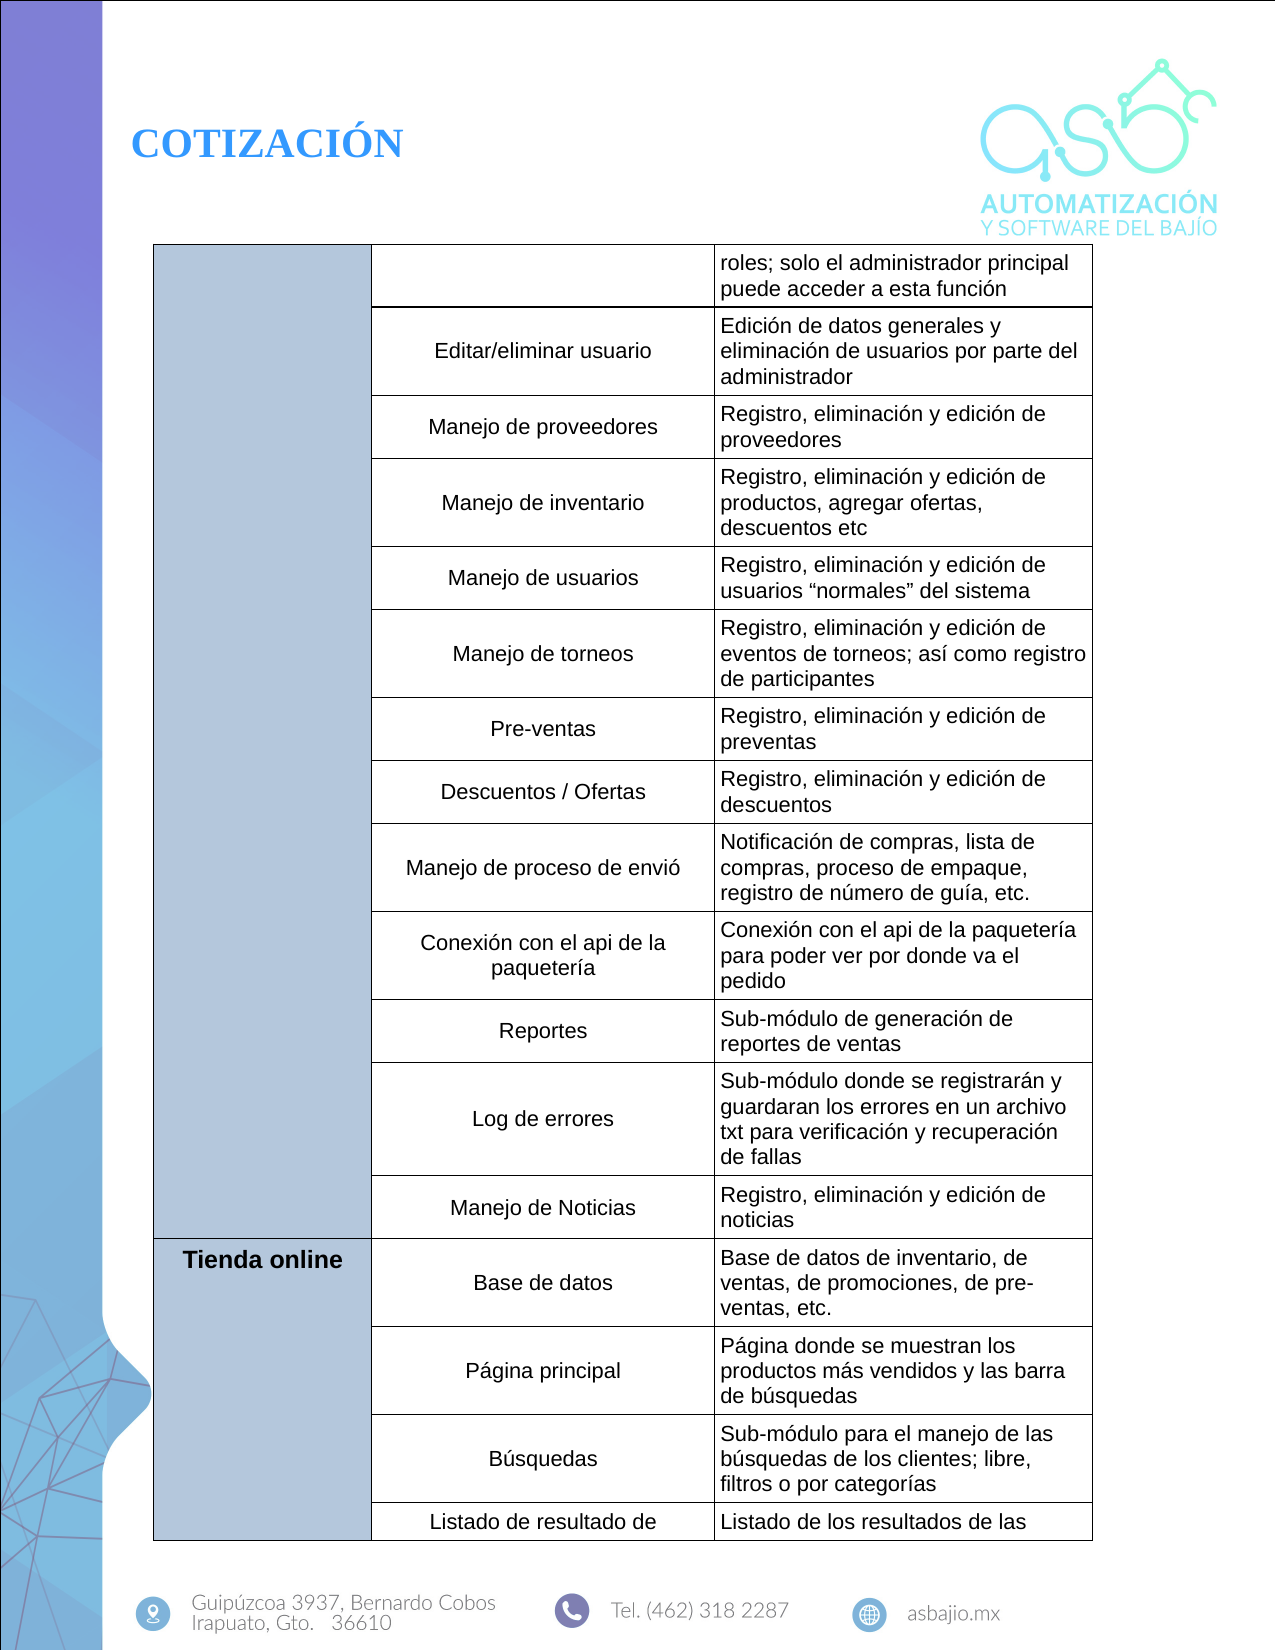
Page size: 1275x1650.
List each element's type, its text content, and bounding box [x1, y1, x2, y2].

table_cell Registro, eliminación y edición de eventos de torneos; así como registro de participantes [715, 610, 1092, 697]
table_cell Manejo de torneos [372, 610, 714, 697]
table_cell Base de datos [372, 1239, 714, 1326]
table_cell Listado de resultado de [372, 1503, 714, 1540]
table_cell Búsquedas [372, 1415, 714, 1502]
table_cell Descuentos / Ofertas [372, 761, 714, 822]
table_cell Registro, eliminación y edición de productos, agregar ofertas, descuentos etc [715, 459, 1092, 546]
table_cell Registro, eliminación y edición de descuentos [715, 761, 1092, 822]
table_cell roles; solo el administrador principal puede acceder a esta función [715, 245, 1092, 306]
table_cell Log de errores [372, 1063, 714, 1175]
table_cell Sub-módulo donde se registrarán y guardaran los errores en un archivo txt para verificación y recuperación de fallas [715, 1063, 1092, 1175]
table_cell Manejo de usuarios [372, 547, 714, 608]
table_cell [372, 245, 714, 306]
table_cell Página donde se muestran los productos más vendidos y las barra de búsquedas [715, 1327, 1092, 1414]
table_cell Manejo de proveedores [372, 396, 714, 457]
table_cell Manejo de inventario [372, 459, 714, 546]
table_cell Manejo de Noticias [372, 1176, 714, 1238]
table_cell Tienda online [154, 1239, 371, 1540]
table_cell Conexión con el api de la paquetería [372, 912, 714, 999]
table_cell Registro, eliminación y edición de noticias [715, 1176, 1092, 1238]
table_cell [154, 245, 371, 1238]
table_cell Base de datos de inventario, de ventas, de promociones, de pre-ventas, etc. [715, 1239, 1092, 1326]
table_cell Manejo de proceso de envió [372, 824, 714, 911]
table_cell Registro, eliminación y edición de preventas [715, 698, 1092, 759]
table_cell Listado de los resultados de las [715, 1503, 1092, 1540]
table_cell Reportes [372, 1000, 714, 1062]
table_cell Sub-módulo de generación de reportes de ventas [715, 1000, 1092, 1062]
table_cell Notificación de compras, lista de compras, proceso de empaque, registro de número de guía, etc. [715, 824, 1092, 911]
table_cell Registro, eliminación y edición de proveedores [715, 396, 1092, 457]
table_cell Página principal [372, 1327, 714, 1414]
table_cell Sub-módulo para el manejo de las búsquedas de los clientes; libre, filtros o por categorías [715, 1415, 1092, 1502]
table_cell Editar/eliminar usuario [372, 308, 714, 394]
table_cell Pre-ventas [372, 698, 714, 759]
table_cell Conexión con el api de la paquetería para poder ver por donde va el pedido [715, 912, 1092, 999]
table_cell Registro, eliminación y edición de usuarios “normales” del sistema [715, 547, 1092, 608]
table_cell Edición de datos generales y eliminación de usuarios por parte del administrador [715, 308, 1092, 394]
